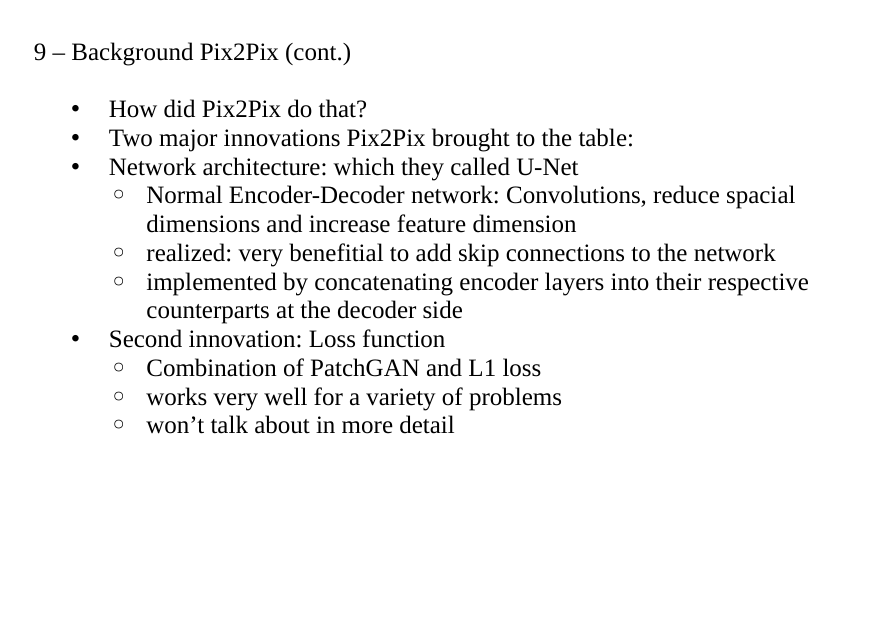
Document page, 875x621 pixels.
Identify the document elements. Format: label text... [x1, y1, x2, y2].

list Network architecture: which they called U-Net [71, 152, 840, 181]
list works very well for a variety of problems [109, 382, 840, 411]
list realized: very benefitial to add skip connections to the network [109, 238, 840, 267]
list How did Pix2Pix do that? [71, 94, 840, 123]
list Normal Encoder-Decoder network: Convolutions, reduce spacial dimensions and increase feature dimension [109, 181, 840, 238]
list won’t talk about in more detail [109, 411, 840, 439]
list Combination of PatchGAN and L1 loss [109, 353, 840, 382]
list Two major innovations Pix2Pix brought to the table: [71, 123, 840, 152]
text 9 – Background Pix2Pix (cont.) [34, 37, 840, 66]
list Second innovation: Loss function [71, 324, 840, 353]
list implemented by concatenating encoder layers into their respective counterparts at the decoder side [109, 267, 840, 324]
